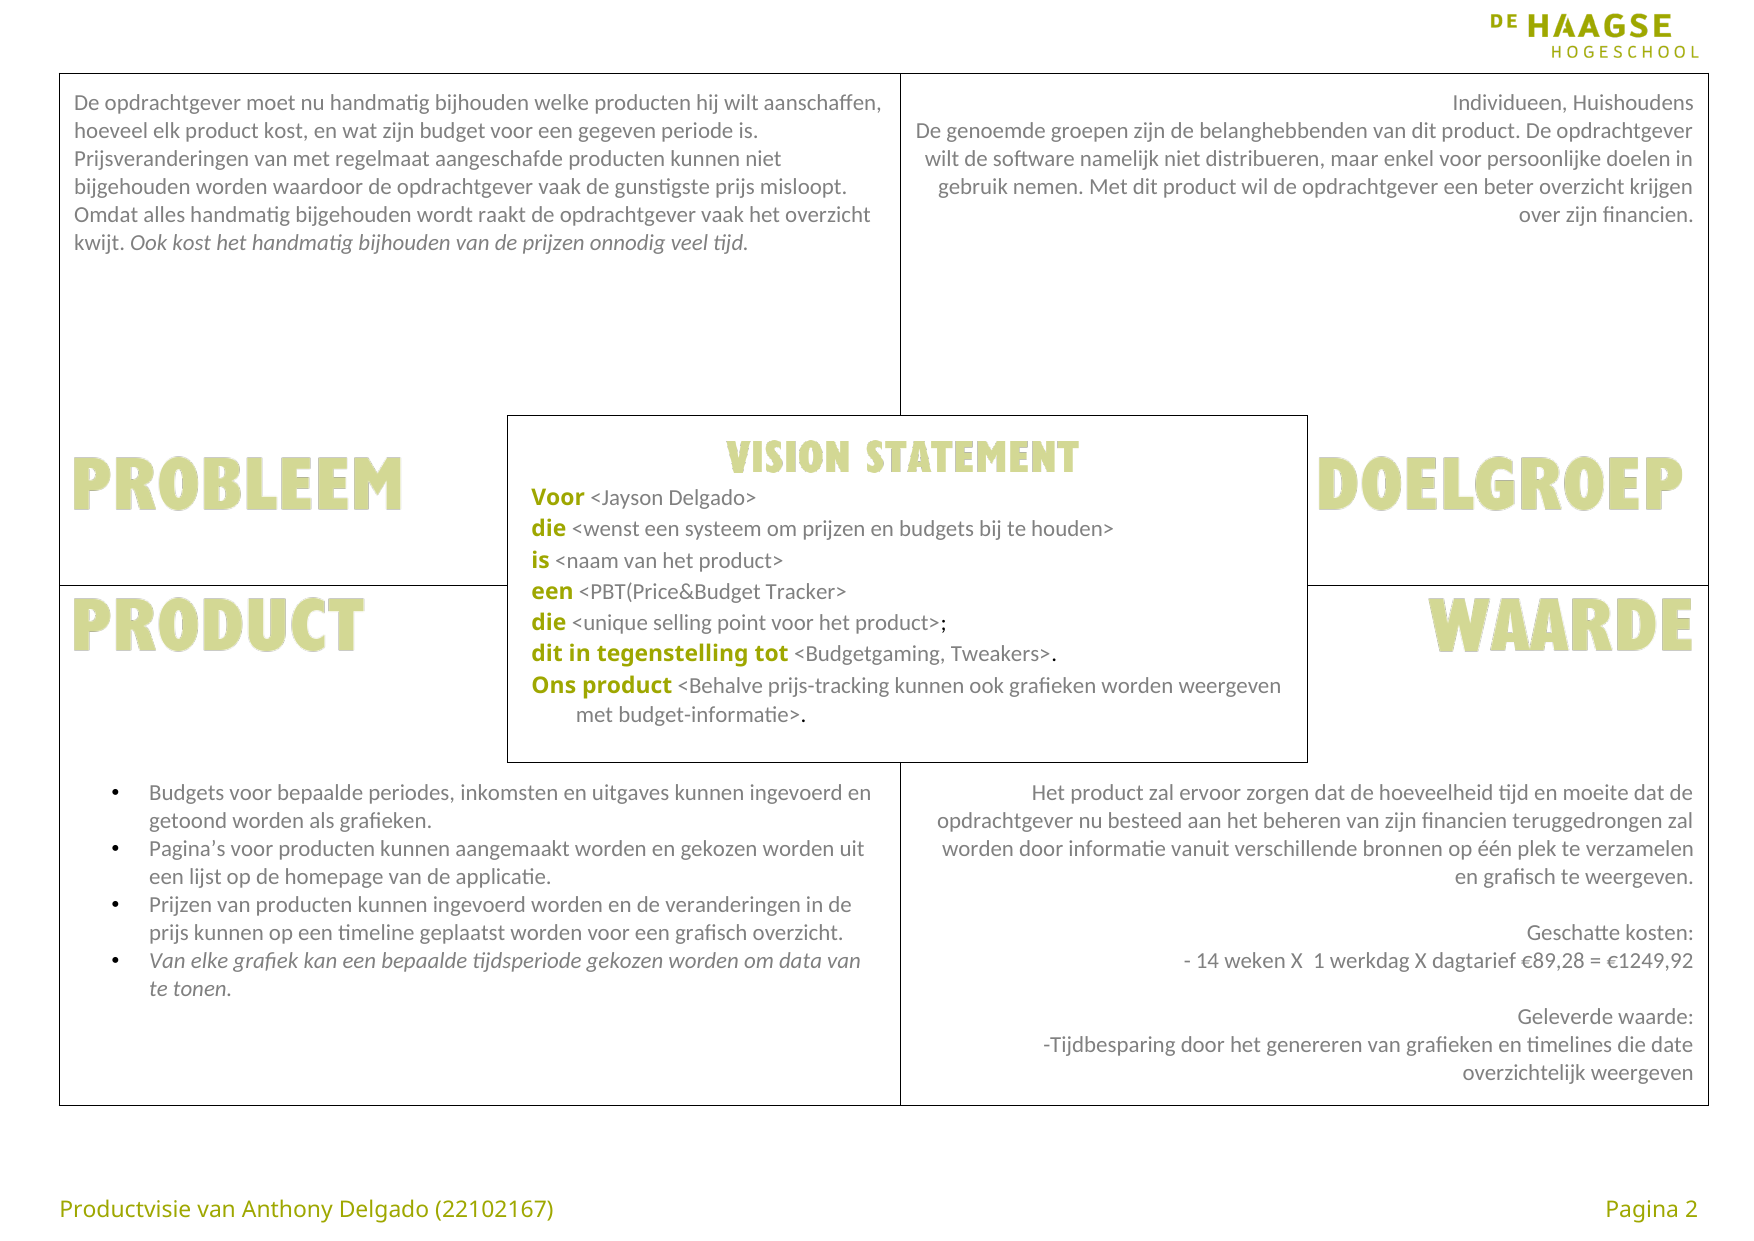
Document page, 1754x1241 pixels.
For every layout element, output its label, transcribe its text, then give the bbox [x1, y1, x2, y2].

table_cell Voor <Jayson Delgado> die <wenst een systeem om prijzen en budgets bij te houden> is <naam van het product> een <PBT(Price&Budget Tracker> die <unique selling point voor het product>; dit in tegenstelling tot <Budgetgaming, Tweakers>. Ons product <Behalve prijs-tracking kunnen ook grafieken worden weergeven met budget-informatie>. [508, 416, 1307, 762]
table_cell Budgets voor bepaalde periodes, inkomsten en uitgaves kunnen ingevoerd en getoond worden als grafieken. Pagina’s voor producten kunnen aangemaakt worden en gekozen worden uit een lijst op de homepage van de applicatie. Prijzen van producten kunnen ingevoerd worden en de veranderingen in de prijs kunnen op een timeline geplaatst worden voor een grafisch overzicht. Van elke grafiek kan een bepaalde tijdsperiode gekozen worden om data van te tonen. [60, 762, 900, 1104]
picture [1478, 1, 1711, 70]
table_cell [60, 415, 507, 585]
table_cell [1308, 586, 1708, 762]
table_cell [60, 586, 507, 762]
table_cell Het product zal ervoor zorgen dat de hoeveelheid tijd en moeite dat de opdrachtgever nu besteed aan het beheren van zijn financien teruggedrongen zal worden door informatie vanuit verschillende bronnen op één plek te verzamelen en grafisch te weergeven. Geschatte kosten: - 14 weken X 1 werkdag X dagtarief €89,28 = €1249,92 Geleverde waarde: -Tijdbesparing door het genereren van grafieken en timelines die date overzichtelijk weergeven [901, 762, 1708, 1104]
table_header De opdrachtgever moet nu handmatig bijhouden welke producten hij wilt aanschaffen, hoeveel elk product kost, en wat zijn budget voor een gegeven periode is. Prijsveranderingen van met regelmaat aangeschafde producten kunnen niet bijgehouden worden waardoor de opdrachtgever vaak de gunstigste prijs misloopt. Omdat alles handmatig bijgehouden wordt raakt de opdrachtgever vaak het overzicht kwijt. Ook kost het handmatig bijhouden van de prijzen onnodig veel tijd. [60, 74, 900, 415]
table_cell [1308, 415, 1708, 585]
table_header Individueen, Huishoudens De genoemde groepen zijn de belanghebbenden van dit product. De opdrachtgever wilt de software namelijk niet distribueren, maar enkel voor persoonlijke doelen in gebruik nemen. Met dit product wil de opdrachtgever een beter overzicht krijgen over zijn financien. [901, 74, 1708, 415]
